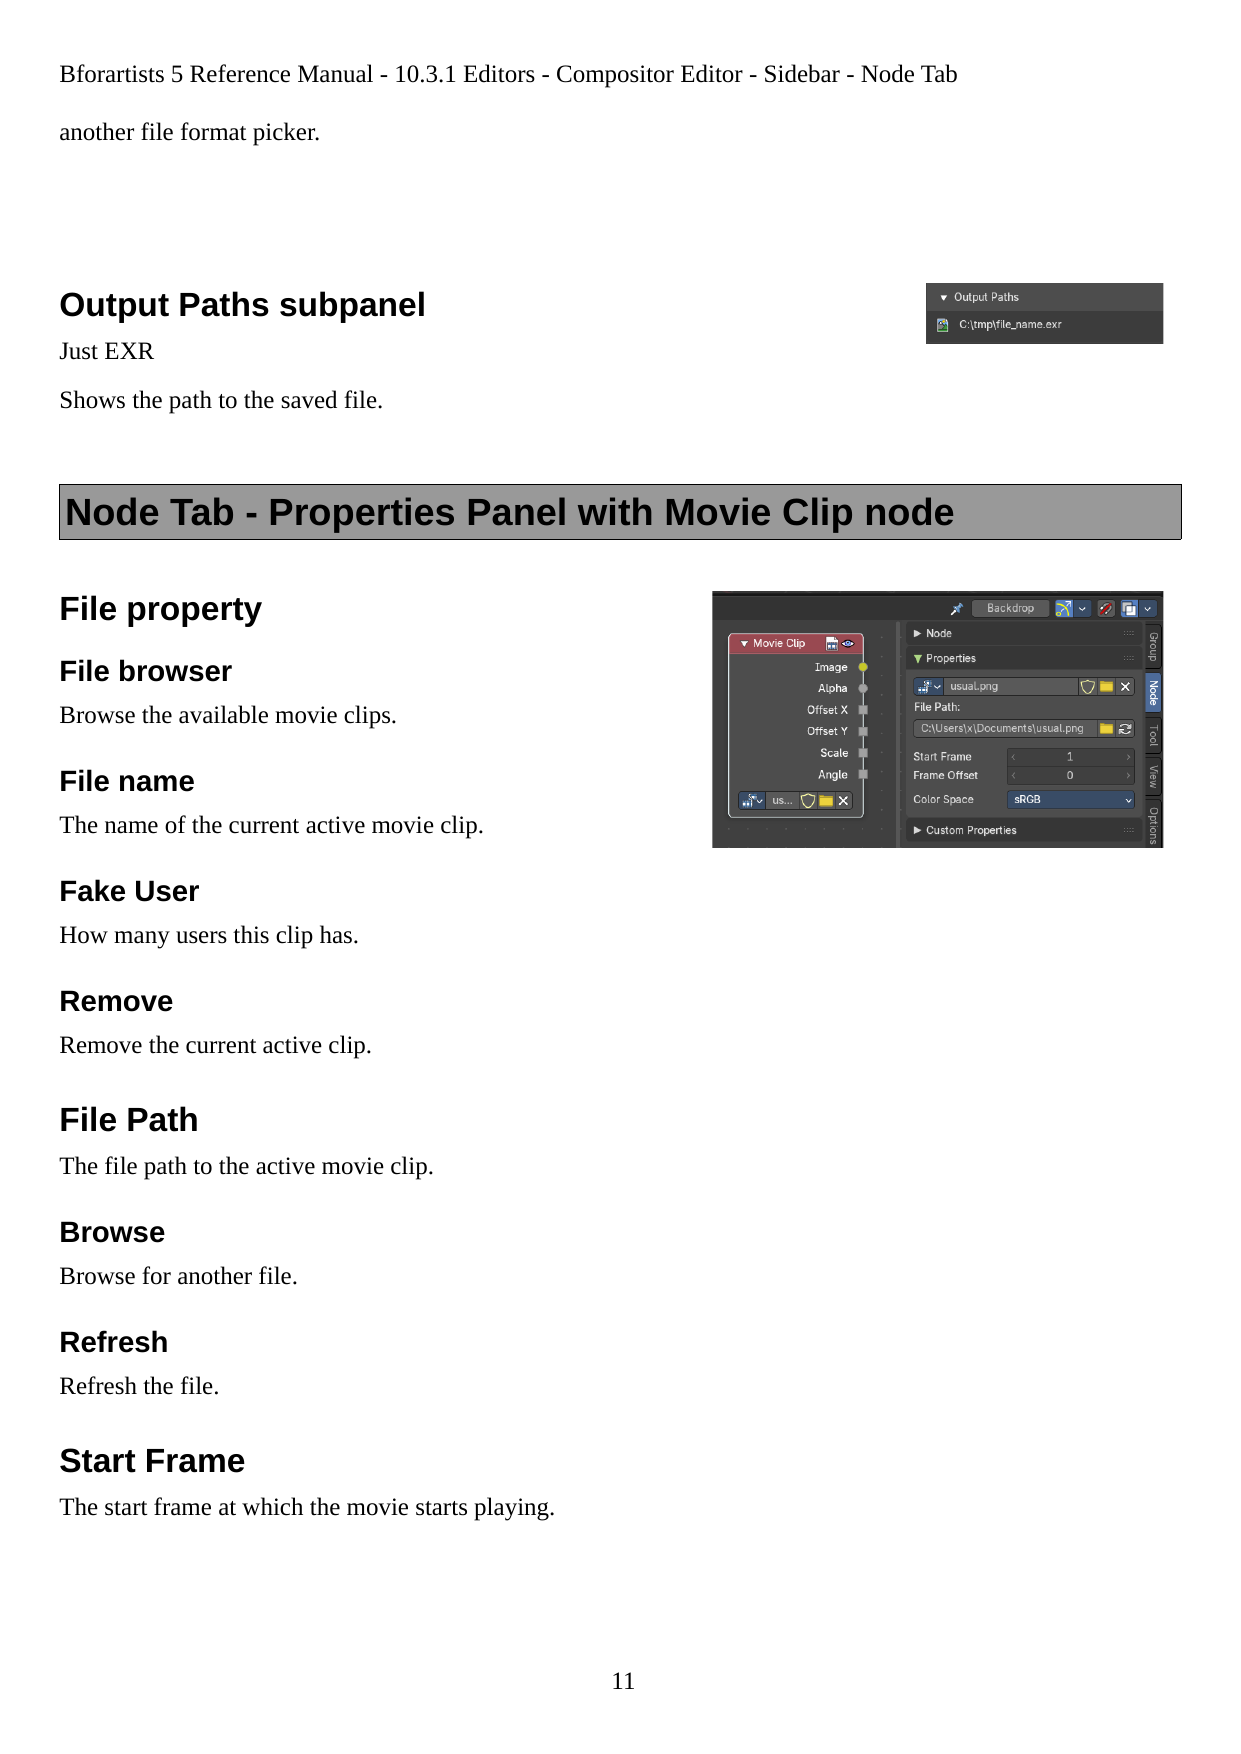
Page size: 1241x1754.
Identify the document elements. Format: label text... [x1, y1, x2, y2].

text The file path to the active movie clip. [59, 1151, 1181, 1180]
text How many users this clip has. [59, 920, 1181, 949]
text Shows the path to the saved file. [59, 386, 1181, 414]
subtitle [1164, 764, 1181, 798]
subtitle File name [59, 764, 712, 798]
picture [926, 283, 1164, 344]
subtitle [1164, 654, 1181, 688]
subtitle Start Frame [59, 1441, 1181, 1479]
text Browse for another file. [59, 1261, 1181, 1290]
subtitle Browse [59, 1215, 1181, 1249]
text The name of the current active movie clip. [59, 810, 712, 839]
text The start frame at which the movie starts playing. [59, 1492, 1181, 1521]
subtitle Remove [59, 984, 1181, 1018]
subtitle File property [59, 588, 1181, 627]
subtitle [1164, 285, 1181, 324]
text Remove the current active clip. [59, 1030, 1181, 1059]
picture [712, 591, 1164, 848]
table_header Node Tab - Properties Panel with Movie Clip node [60, 485, 1181, 539]
text Just EXR [59, 336, 1181, 365]
text Refresh the file. [59, 1371, 1181, 1400]
subtitle Refresh [59, 1325, 1181, 1358]
subtitle Fake User [59, 874, 1181, 908]
subtitle File browser [59, 654, 712, 688]
text another file format picker. [59, 117, 1181, 146]
subtitle File Path [59, 1100, 1181, 1139]
subtitle Output Paths subpanel [59, 285, 926, 324]
text Browse the available movie clips. [59, 701, 712, 729]
